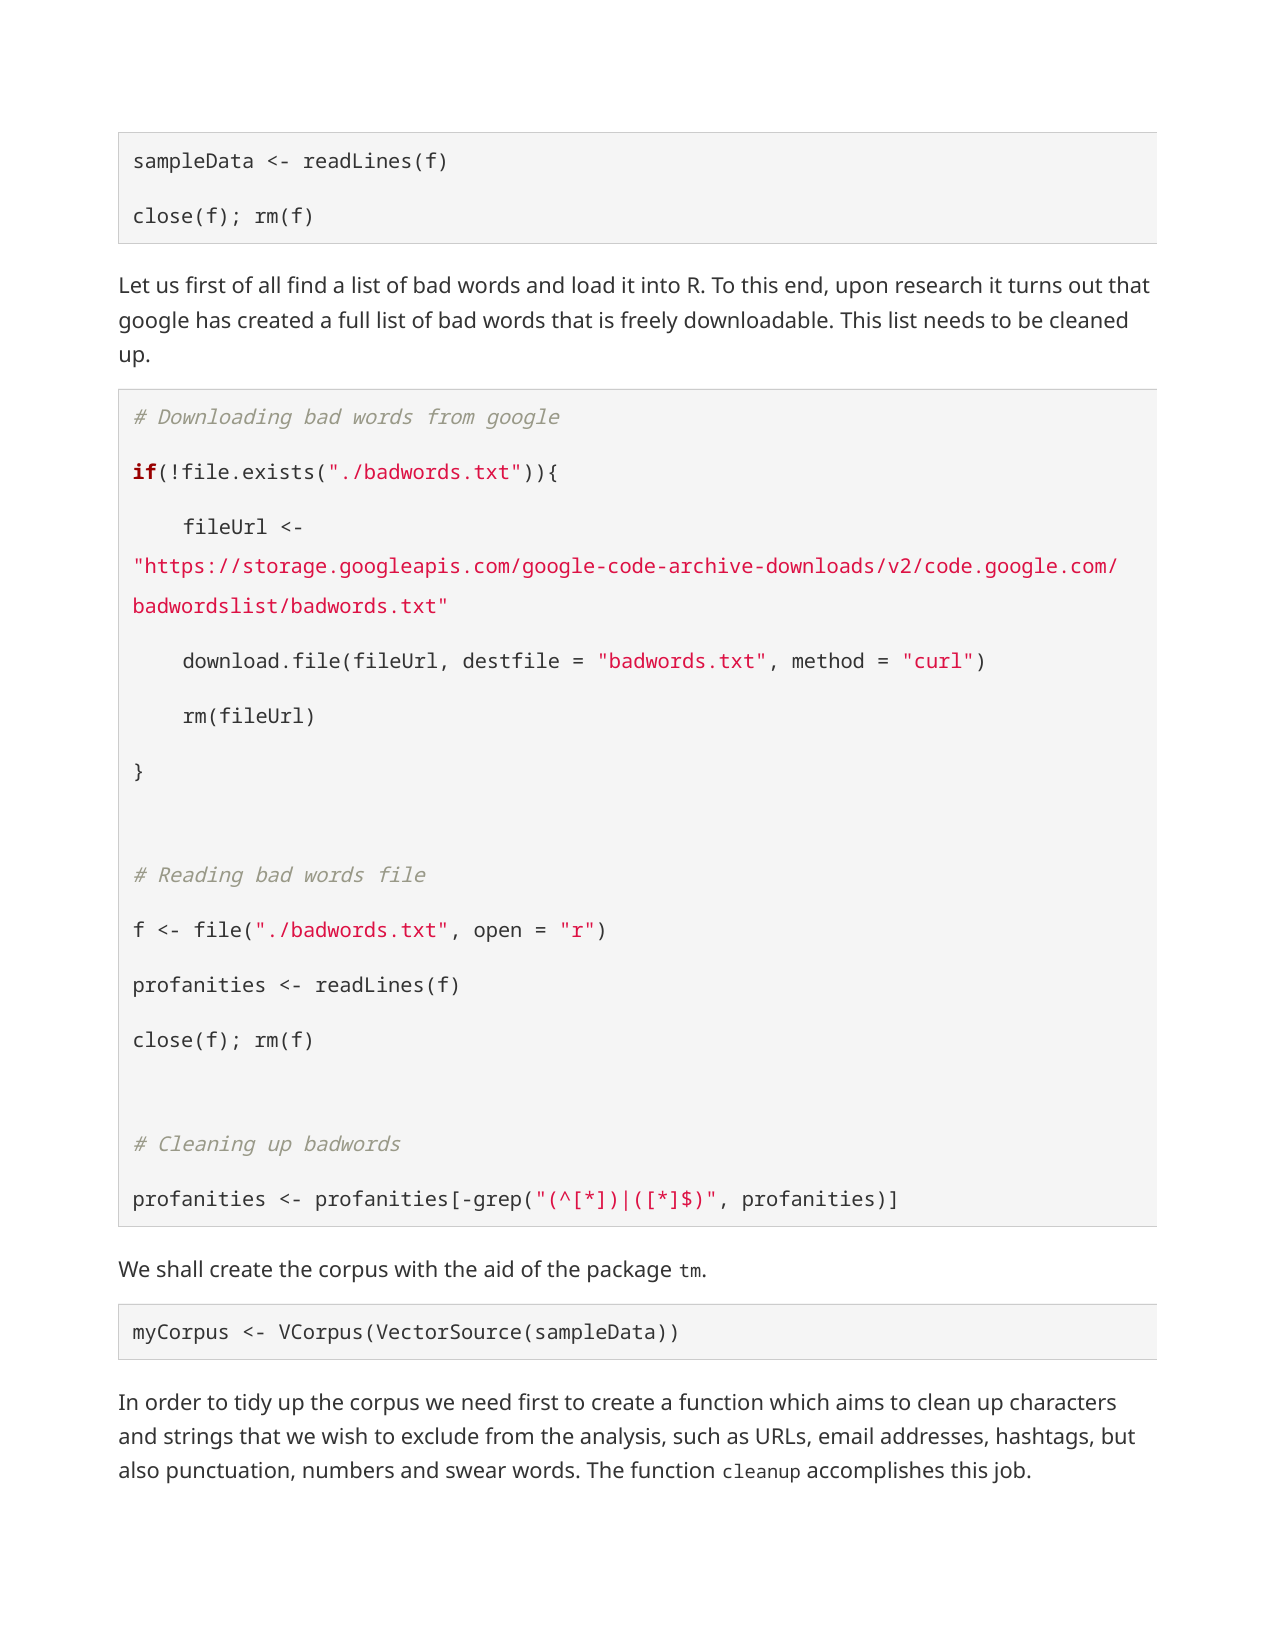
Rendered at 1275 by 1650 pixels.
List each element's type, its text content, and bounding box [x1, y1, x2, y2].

text # Reading bad words file [119, 847, 1157, 889]
text profanities <- readLines(f) [119, 957, 1157, 998]
text Let us first of all find a list of bad words and load it into R. To this end, upon research it turns out that google has created a full list of bad words that is freely downloadable. This list needs to be cleaned up. [118, 270, 1157, 368]
text close(f); rm(f) [119, 1011, 1157, 1053]
text fileUrl <- "https://storage.googleapis.com/google-code-archive-downloads/v2/code.google.com/badwordslist/badwords.txt" [119, 498, 1157, 619]
text f <- file("./badwords.txt", open = "r") [119, 902, 1157, 943]
text myCorpus <- VCorpus(VectorSource(sampleData)) [119, 1305, 1157, 1359]
text } [119, 743, 1157, 784]
text We shall create the corpus with the aid of the package tm. [118, 1254, 1157, 1283]
text # Downloading bad words from google [119, 390, 1157, 430]
text close(f); rm(f) [119, 187, 1157, 243]
text if(!file.exists("./badwords.txt")){ [119, 443, 1157, 485]
text sampleData <- readLines(f) [119, 133, 1157, 174]
text profanities <- profanities[-grep("(^[*])|([*]$)", profanities)] [119, 1170, 1157, 1226]
text rm(fileUrl) [119, 687, 1157, 729]
text # Cleaning up badwords [119, 1116, 1157, 1157]
text download.file(fileUrl, destfile = "badwords.txt", method = "curl") [119, 632, 1157, 674]
text In order to tidy up the corpus we need first to create a function which aims to clean up characters and strings that we wish to exclude from the analysis, such as URLs, email addresses, hashtags, but also punctuation, numbers and swear words. The function cleanup accomplishes this job. [118, 1387, 1157, 1485]
